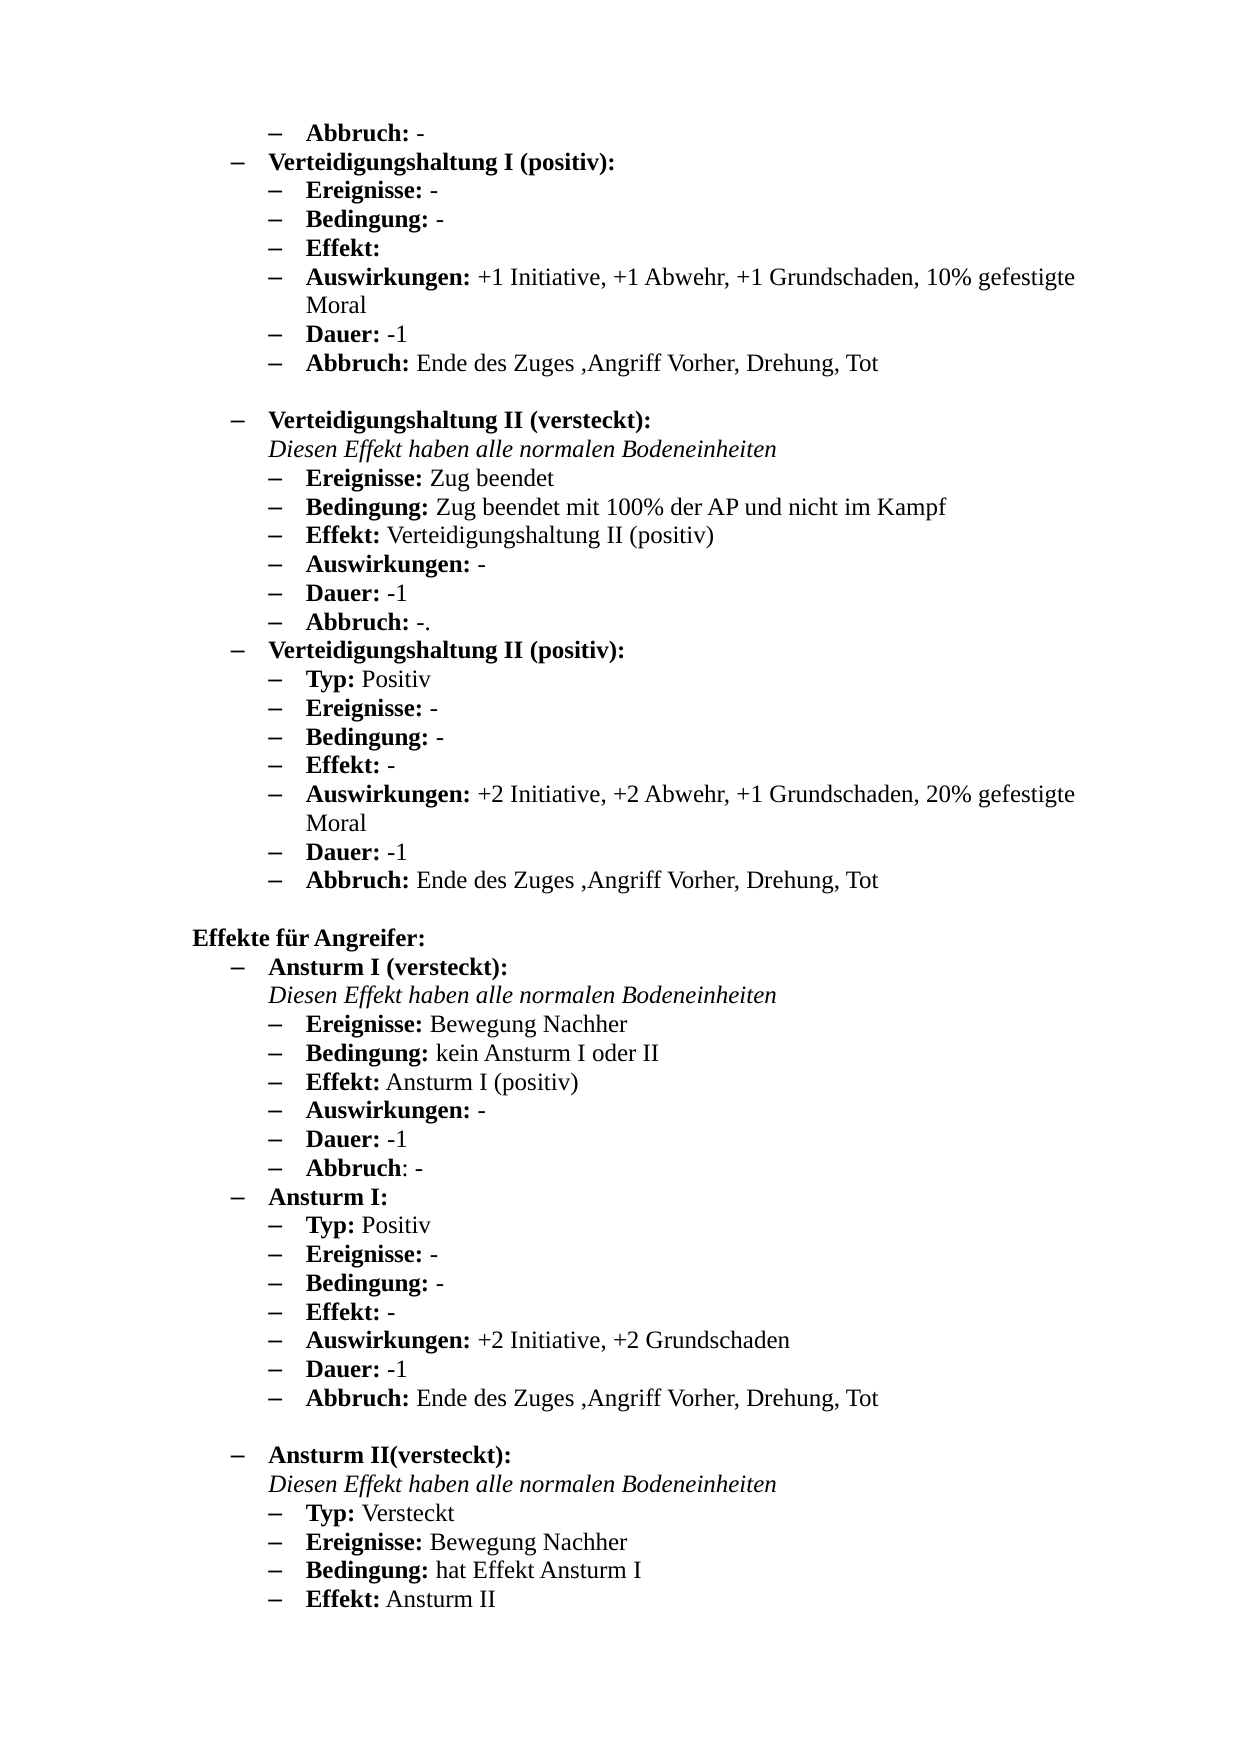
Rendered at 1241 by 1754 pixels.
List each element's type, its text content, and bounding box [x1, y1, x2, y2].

list Bedingung: kein Ansturm I oder II [268, 1038, 1122, 1067]
list Auswirkungen: +2 Initiative, +2 Abwehr, +1 Grundschaden, 20% gefestigte Moral [268, 779, 1122, 837]
list Effekt: Ansturm II [268, 1584, 1122, 1613]
list Diesen Effekt haben alle normalen Bodeneinheiten [231, 434, 1122, 463]
list Abbruch: - [268, 118, 1122, 147]
list Ereignisse: Zug beendet [268, 463, 1122, 492]
list Verteidigungshaltung II (positiv): [231, 636, 1122, 664]
text Effekte für Angreifer: [118, 923, 1122, 952]
list Dauer: -1 [268, 578, 1122, 607]
list Auswirkungen: - [268, 1096, 1122, 1124]
list Effekt: [268, 233, 1122, 262]
list Verteidigungshaltung I (positiv): [231, 147, 1122, 176]
list Ereignisse: Bewegung Nachher [268, 1527, 1122, 1556]
list Bedingung: - [268, 204, 1122, 233]
list Typ: Positiv [268, 664, 1122, 693]
list Effekt: Ansturm I (positiv) [268, 1067, 1122, 1096]
list Abbruch: -. [268, 607, 1122, 636]
list Diesen Effekt haben alle normalen Bodeneinheiten [231, 981, 1122, 1009]
list Abbruch: Ende des Zuges ,Angriff Vorher, Drehung, Tot [268, 348, 1122, 377]
list Auswirkungen: +1 Initiative, +1 Abwehr, +1 Grundschaden, 10% gefestigte Moral [268, 262, 1122, 319]
list Auswirkungen: +2 Initiative, +2 Grundschaden [268, 1326, 1122, 1354]
list Dauer: -1 [268, 837, 1122, 866]
list Typ: Versteckt [268, 1498, 1122, 1527]
list Auswirkungen: - [268, 549, 1122, 578]
list Abbruch: - [268, 1153, 1122, 1182]
list Dauer: -1 [268, 319, 1122, 348]
list Verteidigungshaltung II (versteckt): [231, 406, 1122, 434]
list Abbruch: Ende des Zuges ,Angriff Vorher, Drehung, Tot [268, 866, 1122, 894]
list Ansturm I (versteckt): [231, 952, 1122, 981]
list Diesen Effekt haben alle normalen Bodeneinheiten [231, 1469, 1122, 1498]
list Dauer: -1 [268, 1124, 1122, 1153]
list Bedingung: - [268, 1268, 1122, 1297]
list Ereignisse: - [268, 176, 1122, 204]
list Effekt: - [268, 751, 1122, 779]
list Ansturm II(versteckt): [231, 1441, 1122, 1469]
list Dauer: -1 [268, 1354, 1122, 1383]
list Effekt: - [268, 1297, 1122, 1326]
list Abbruch: Ende des Zuges ,Angriff Vorher, Drehung, Tot [268, 1383, 1122, 1412]
list Bedingung: hat Effekt Ansturm I [268, 1556, 1122, 1584]
list Bedingung: - [268, 722, 1122, 751]
list Typ: Positiv [268, 1211, 1122, 1239]
list Ereignisse: - [268, 1239, 1122, 1268]
list Ansturm I: [231, 1182, 1122, 1211]
list Ereignisse: - [268, 693, 1122, 722]
list Effekt: Verteidigungshaltung II (positiv) [268, 521, 1122, 549]
list Ereignisse: Bewegung Nachher [268, 1009, 1122, 1038]
list Bedingung: Zug beendet mit 100% der AP und nicht im Kampf [268, 492, 1122, 521]
